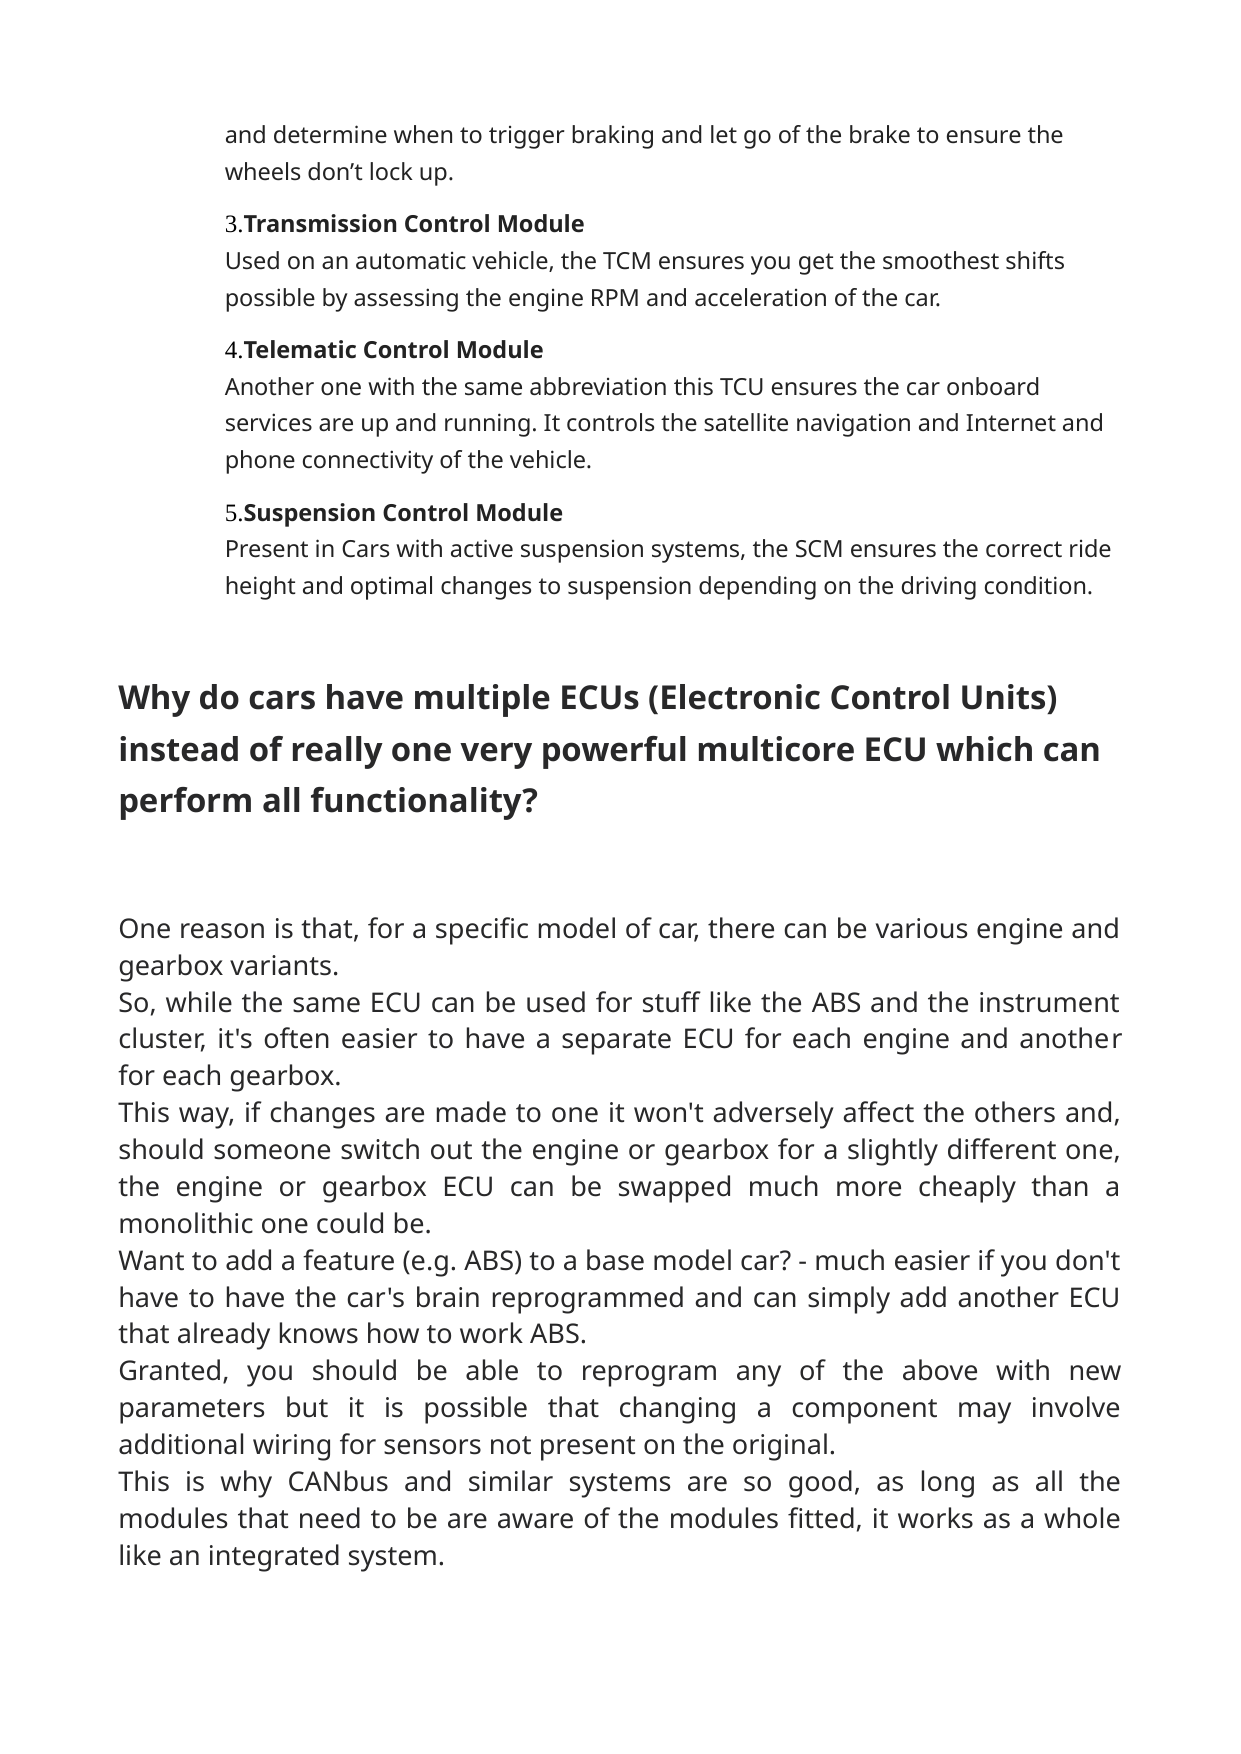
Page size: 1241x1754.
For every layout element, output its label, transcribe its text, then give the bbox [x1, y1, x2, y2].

text So, while the same ECU can be used for stuff like the ABS and the instrument cluster, it's often easier to have a separate ECU for each engine and another for each gearbox. [118, 983, 1122, 1094]
text Why do cars have multiple ECUs (Electronic Control Units) instead of really one very powerful multicore ECU which can perform all functionality? [118, 606, 1122, 822]
list Telematic Control Module Another one with the same abbreviation this TCU ensures the car onboard services are up and running. It controls the satellite navigation and Internet and phone connectivity of the vehicle. [151, 333, 1122, 476]
list Transmission Control Module Used on an automatic vehicle, the TCM ensures you get the smoothest shifts possible by assessing the engine RPM and acceleration of the car. [151, 207, 1122, 313]
text This is why CANbus and similar systems are so good, as long as all the modules that need to be are aware of the modules fitted, it works as a whole like an integrated system. [118, 1462, 1122, 1573]
text This way, if changes are made to one it won't adversely affect the others and, should someone switch out the engine or gearbox for a slightly different one, the engine or gearbox ECU can be swapped much more cheaply than a monolithic one could be. [118, 1094, 1122, 1241]
list and determine when to trigger braking and let go of the brake to ensure the wheels don’t lock up. [151, 118, 1122, 187]
list Suspension Control Module Present in Cars with active suspension systems, the SCM ensures the correct ride height and optimal changes to suspension depending on the driving condition. [151, 496, 1122, 601]
text One reason is that, for a specific model of car, there can be various engine and gearbox variants. [118, 909, 1122, 983]
text Want to add a feature (e.g. ABS) to a base model car? - much easier if you don't have to have the car's brain reprogrammed and can simply add another ECU that already knows how to work ABS. [118, 1241, 1122, 1352]
text Granted, you should be able to reprogram any of the above with new parameters but it is possible that changing a component may involve additional wiring for sensors not present on the original. [118, 1352, 1122, 1462]
